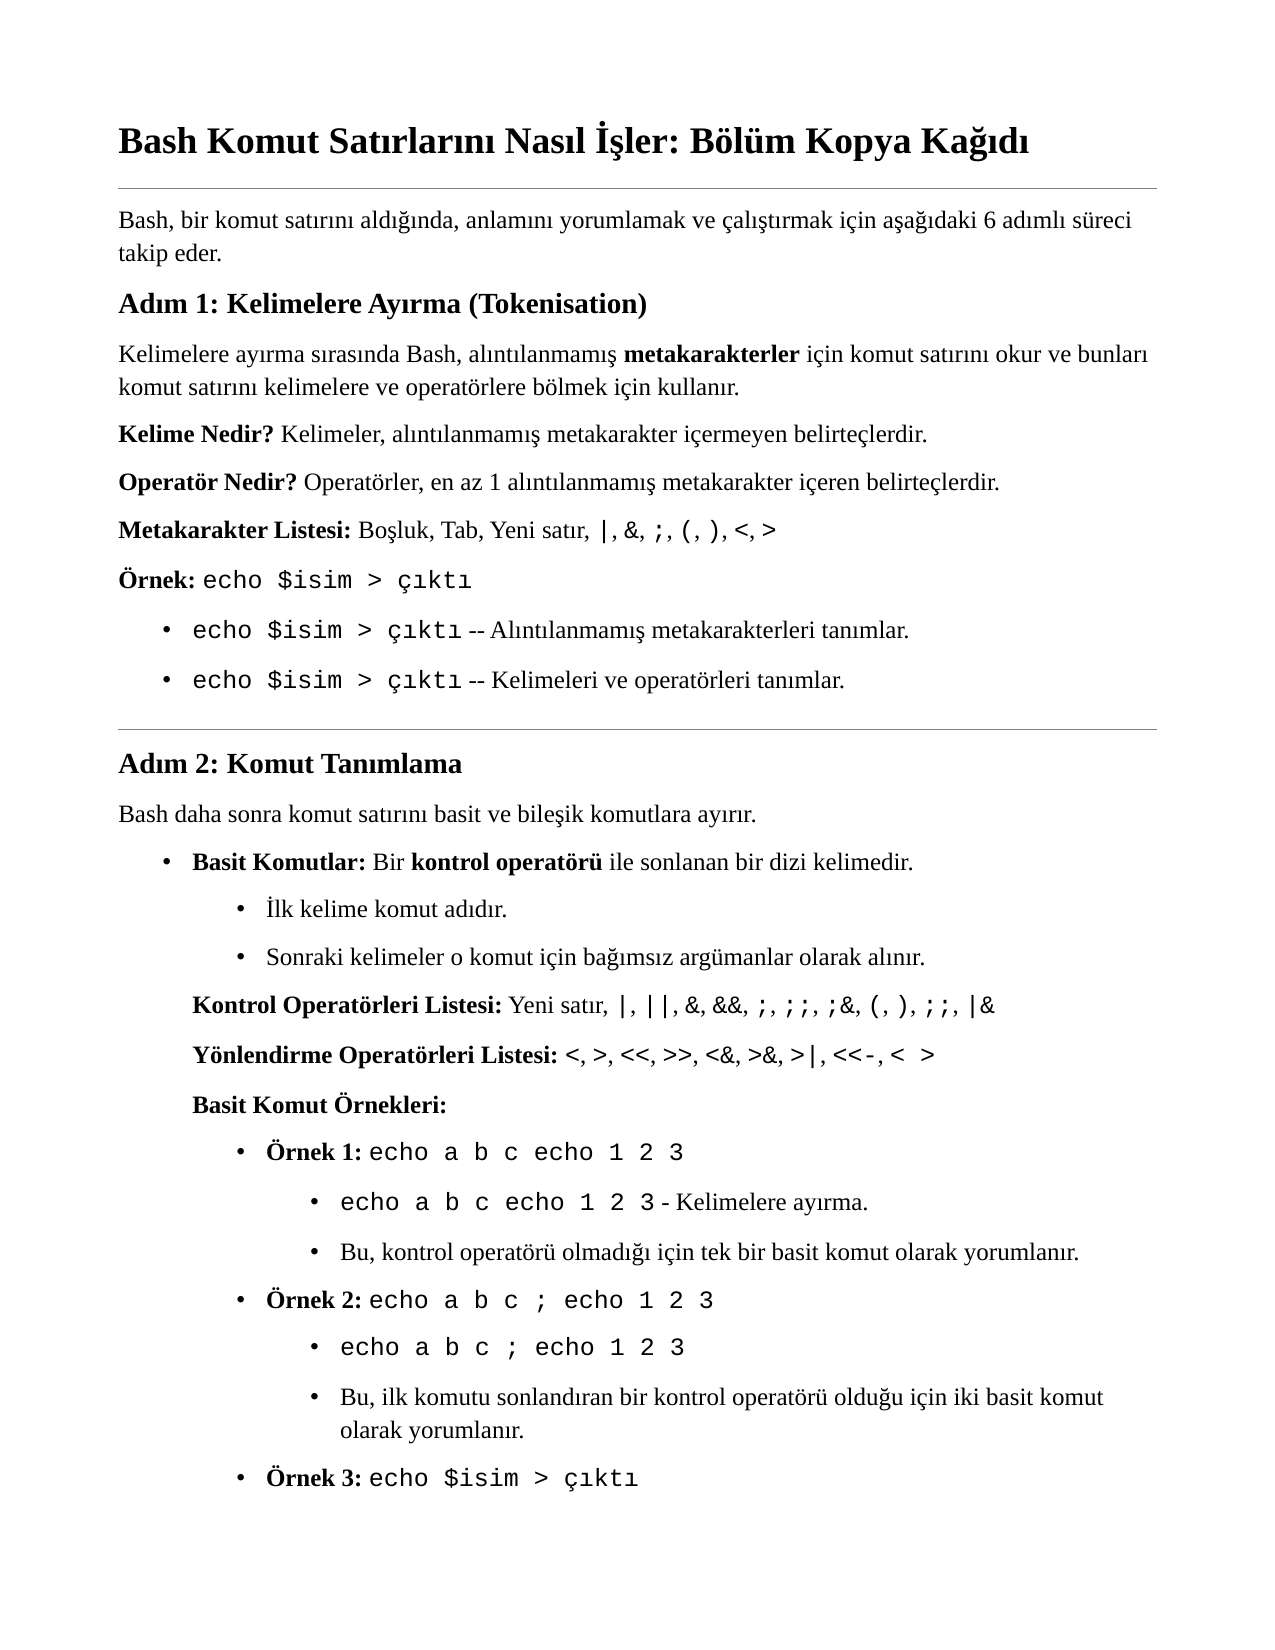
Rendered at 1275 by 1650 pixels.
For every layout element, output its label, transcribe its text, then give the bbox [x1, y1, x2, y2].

text Bash, bir komut satırını aldığında, anlamını yorumlamak ve çalıştırmak için aşağıdaki 6 adımlı süreci takip eder. [118, 205, 1157, 267]
list echo a b c ; echo 1 2 3 [310, 1335, 1157, 1363]
list echo $isim > çıktı -- Kelimeleri ve operatörleri tanımlar. [162, 665, 1157, 696]
list Örnek 1: echo a b c echo 1 2 3 [236, 1137, 1157, 1168]
list Bu, kontrol operatörü olmadığı için tek bir basit komut olarak yorumlanır. [310, 1237, 1157, 1266]
text Örnek: echo $isim > çıktı [118, 565, 1157, 596]
subtitle Adım 2: Komut Tanımlama [118, 746, 1157, 780]
list Kontrol Operatörleri Listesi: Yeni satır, |, ||, &, &&, ;, ;;, ;&, (, ), ;;, |& [162, 990, 1157, 1021]
list Sonraki kelimeler o komut için bağımsız argümanlar olarak alınır. [236, 942, 1157, 971]
list Örnek 2: echo a b c ; echo 1 2 3 [236, 1285, 1157, 1316]
list Bu, ilk komutu sonlandıran bir kontrol operatörü olduğu için iki basit komut olarak yorumlanır. [310, 1382, 1157, 1444]
text Metakarakter Listesi: Boşluk, Tab, Yeni satır, |, &, ;, (, ), <, > [118, 515, 1157, 546]
text Kelimelere ayırma sırasında Bash, alıntılanmamış metakarakterler için komut satırını okur ve bunları komut satırını kelimelere ve operatörlere bölmek için kullanır. [118, 339, 1157, 401]
list Örnek 3: echo $isim > çıktı [236, 1463, 1157, 1493]
list echo $isim > çıktı -- Alıntılanmamış metakarakterleri tanımlar. [162, 615, 1157, 646]
list Yönlendirme Operatörleri Listesi: <, >, <<, >>, <&, >&, >|, <<-, < > [162, 1040, 1157, 1071]
list Basit Komut Örnekleri: [162, 1090, 1157, 1118]
list Basit Komutlar: Bir kontrol operatörü ile sonlanan bir dizi kelimedir. [162, 847, 1157, 876]
text Operatör Nedir? Operatörler, en az 1 alıntılanmamış metakarakter içeren belirteçlerdir. [118, 467, 1157, 496]
list echo a b c echo 1 2 3 - Kelimelere ayırma. [310, 1187, 1157, 1218]
subtitle Bash Komut Satırlarını Nasıl İşler: Bölüm Kopya Kağıdı [118, 118, 1157, 161]
list İlk kelime komut adıdır. [236, 894, 1157, 923]
subtitle Adım 1: Kelimelere Ayırma (Tokenisation) [118, 286, 1157, 319]
text Bash daha sonra komut satırını basit ve bileşik komutlara ayırır. [118, 799, 1157, 828]
text Kelime Nedir? Kelimeler, alıntılanmamış metakarakter içermeyen belirteçlerdir. [118, 419, 1157, 448]
